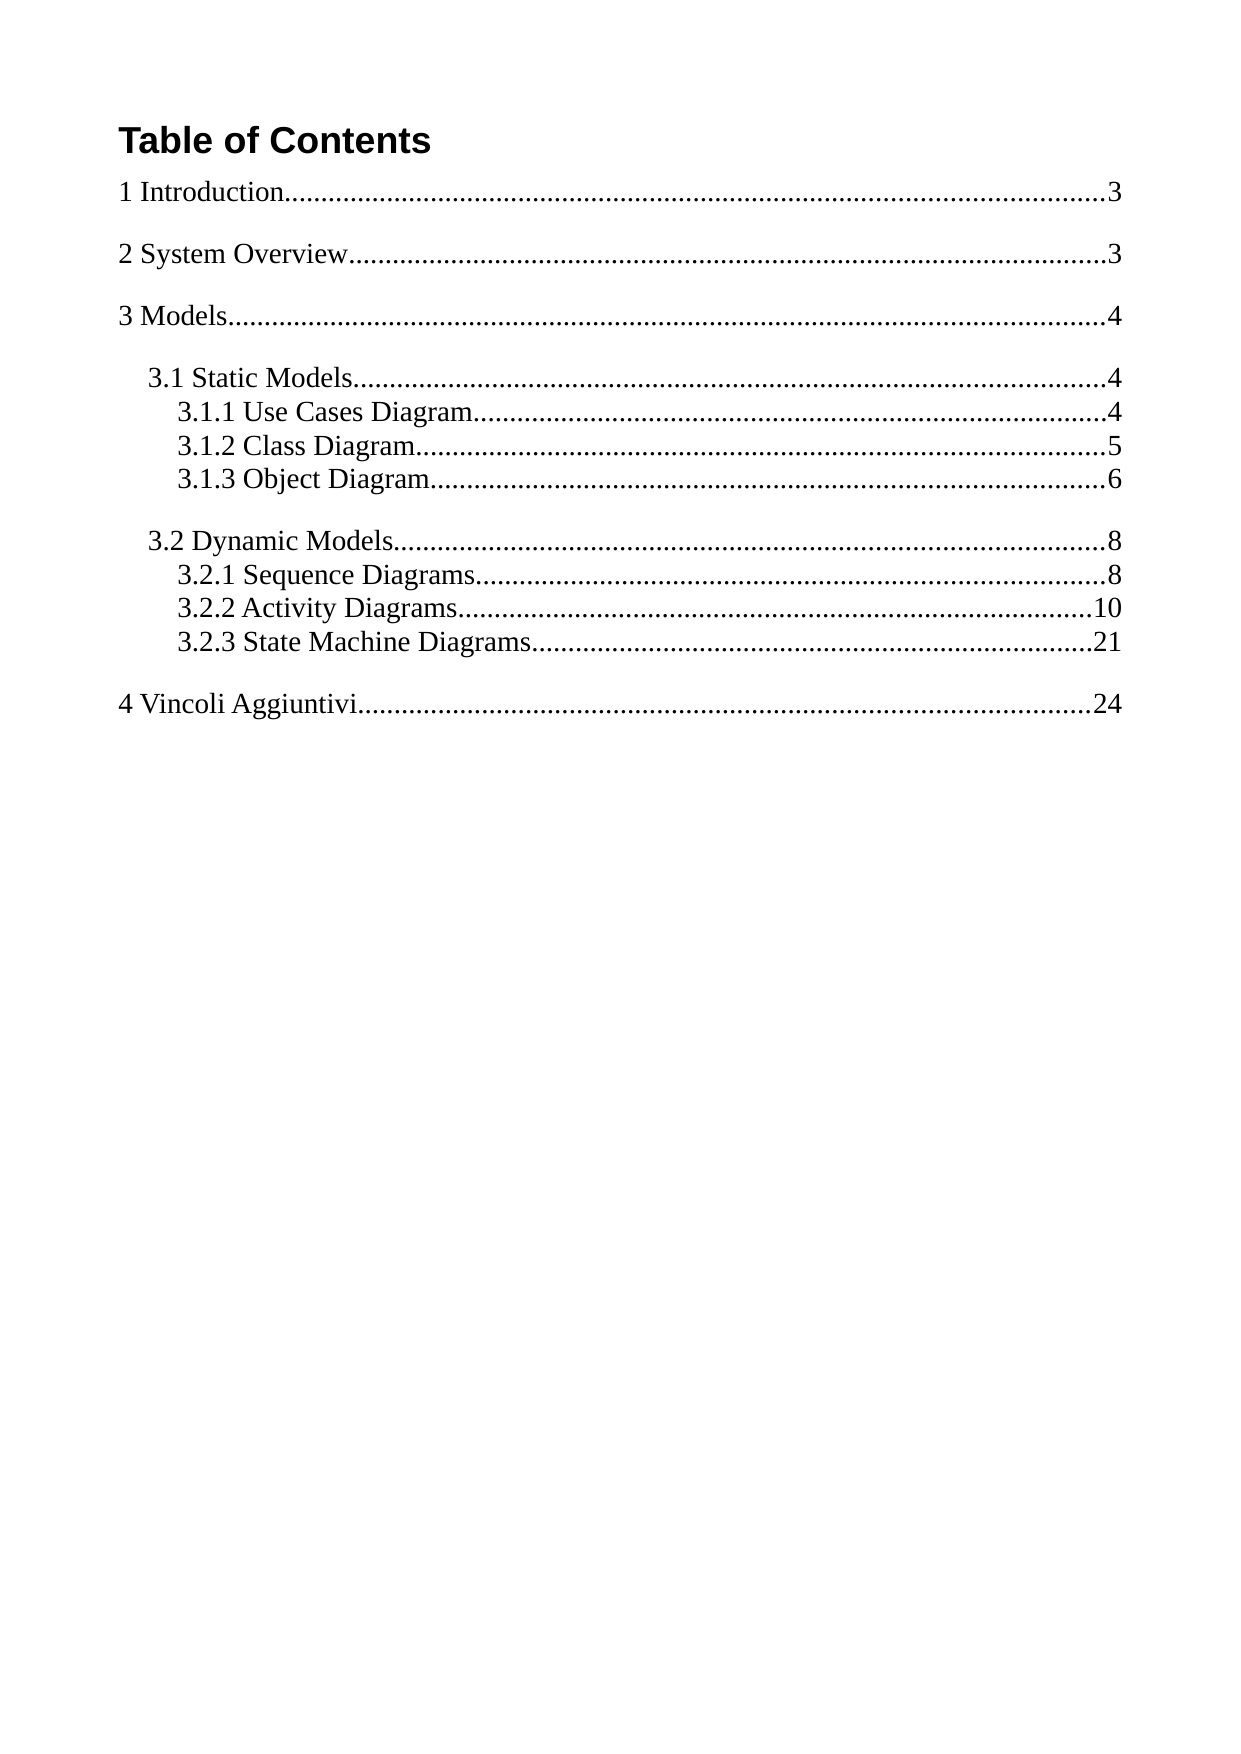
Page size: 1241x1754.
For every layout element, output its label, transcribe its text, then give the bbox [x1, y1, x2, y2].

text 3.1 Static Models 4 [148, 361, 1122, 394]
text 3.1.2 Class Diagram 5 [177, 428, 1122, 461]
text 3.1.3 Object Diagram 6 [177, 461, 1122, 495]
text 2 System Overview 3 [118, 236, 1122, 269]
text 3.2.2 Activity Diagrams 10 [177, 591, 1122, 624]
text 3 Models 4 [118, 298, 1122, 332]
text 1 Introduction 3 [118, 174, 1122, 207]
text 3.2.3 State Machine Diagrams 21 [177, 624, 1122, 658]
text 3.2.1 Sequence Diagrams 8 [177, 557, 1122, 591]
subtitle Table of Contents [118, 118, 1122, 161]
text 3.2 Dynamic Models 8 [148, 523, 1122, 557]
text 4 Vincoli Aggiuntivi 24 [118, 686, 1122, 720]
text 3.1.1 Use Cases Diagram 4 [177, 394, 1122, 428]
